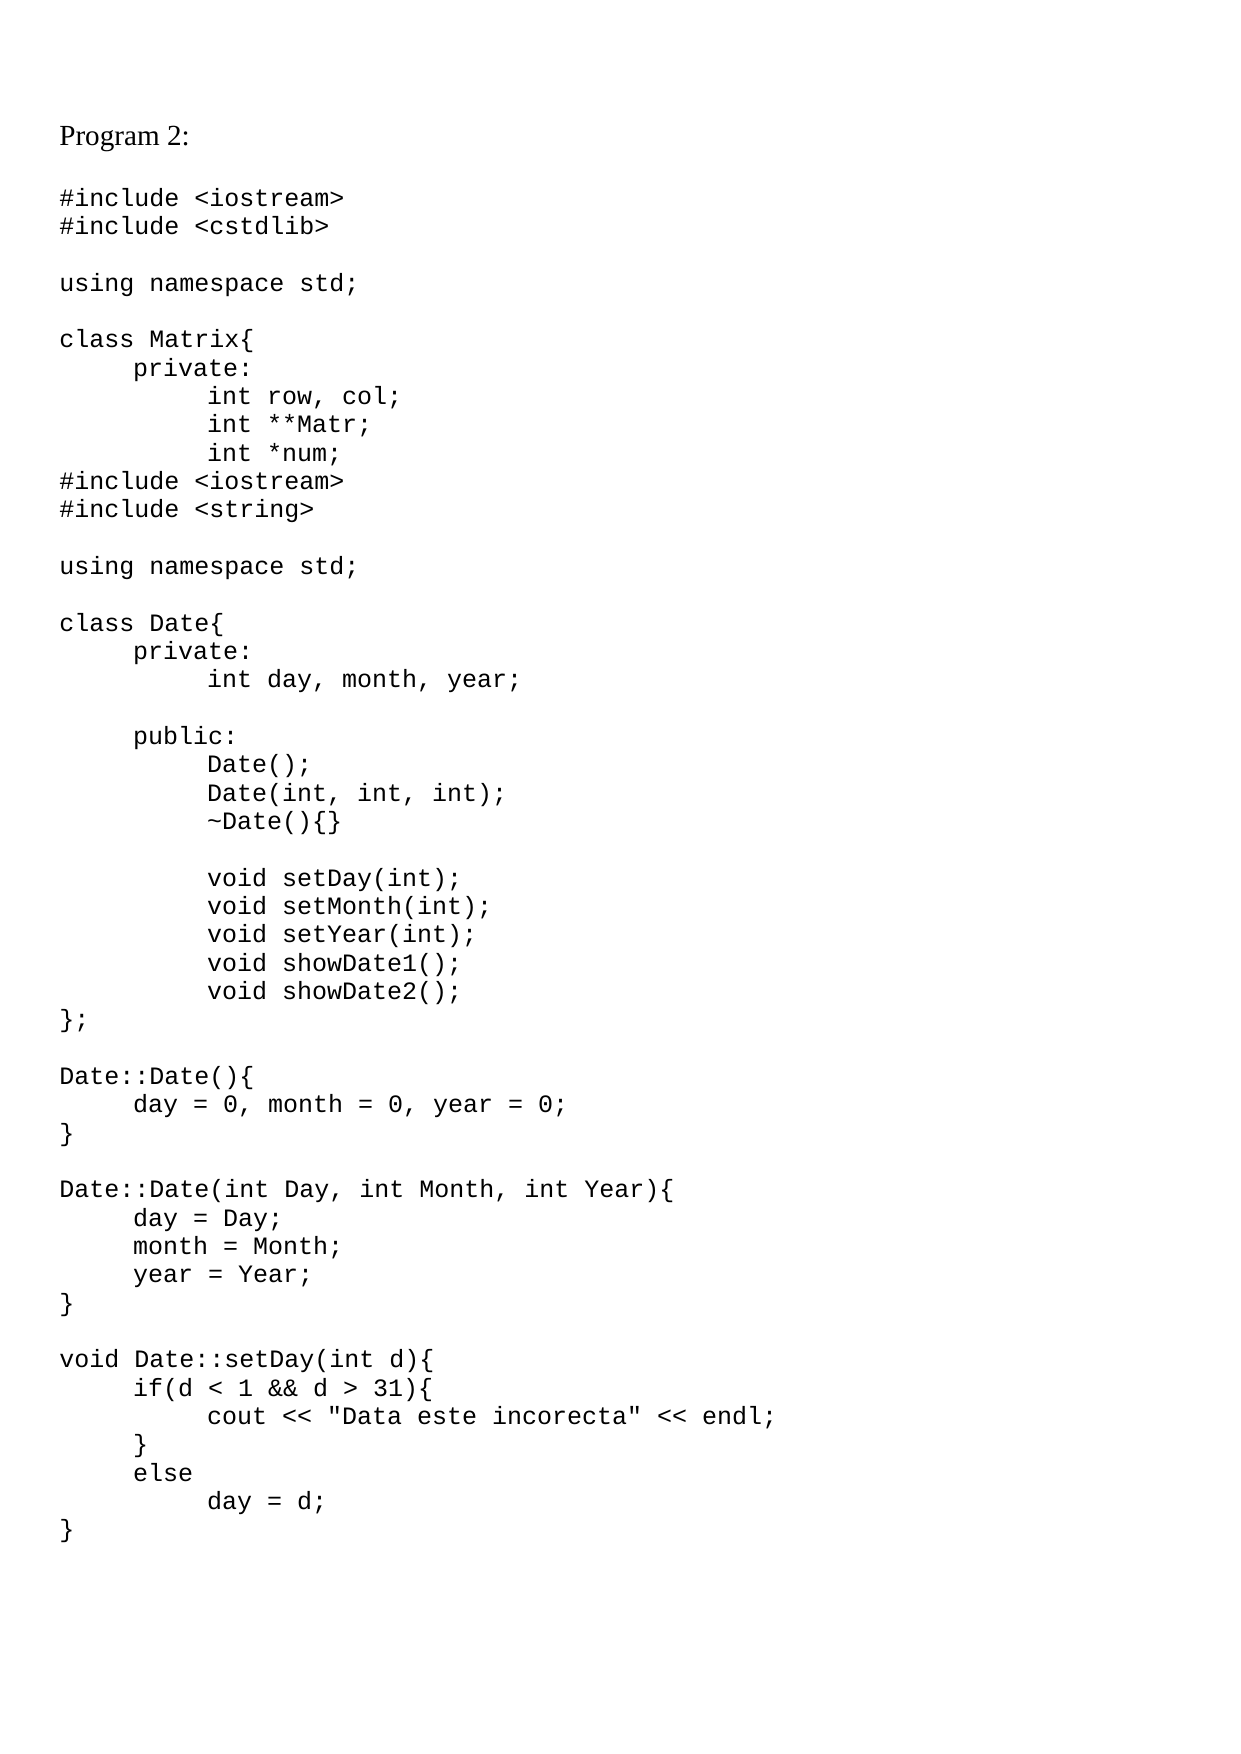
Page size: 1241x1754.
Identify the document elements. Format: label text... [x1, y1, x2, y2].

text int **Matr; [59, 412, 1122, 440]
text day = d; [59, 1488, 1122, 1517]
text private: [59, 638, 1122, 667]
text } [59, 1432, 1122, 1460]
text class Matrix{ [59, 327, 1122, 355]
text month = Month; [59, 1233, 1122, 1262]
text } [59, 1120, 1122, 1148]
text using namespace std; [59, 553, 1122, 582]
text int row, col; [59, 383, 1122, 412]
text ~Date(){} [59, 808, 1122, 837]
text day = Day; [59, 1205, 1122, 1233]
text int *num; [59, 440, 1122, 468]
text } [59, 1517, 1122, 1545]
text Date(); [59, 752, 1122, 780]
text void setYear(int); [59, 922, 1122, 950]
text else [59, 1460, 1122, 1488]
text Program 2: [59, 118, 1122, 152]
text private: [59, 355, 1122, 383]
text void setDay(int); [59, 865, 1122, 893]
text Date::Date(){ [59, 1063, 1122, 1092]
text if(d < 1 && d > 31){ [59, 1375, 1122, 1403]
text void showDate1(); [59, 950, 1122, 978]
text year = Year; [59, 1262, 1122, 1290]
text #include <string> [59, 497, 1122, 525]
text day = 0, month = 0, year = 0; [59, 1092, 1122, 1120]
text void setMonth(int); [59, 893, 1122, 922]
text void Date::setDay(int d){ [59, 1347, 1122, 1375]
text } [59, 1290, 1122, 1318]
text using namespace std; [59, 270, 1122, 298]
text #include <cstdlib> [59, 213, 1122, 242]
text public: [59, 723, 1122, 752]
text void showDate2(); [59, 978, 1122, 1007]
text cout << "Data este incorecta" << endl; [59, 1403, 1122, 1432]
text #include <iostream> [59, 185, 1122, 213]
text int day, month, year; [59, 667, 1122, 695]
text #include <iostream> [59, 468, 1122, 497]
text Date::Date(int Day, int Month, int Year){ [59, 1177, 1122, 1205]
text class Date{ [59, 610, 1122, 638]
text }; [59, 1007, 1122, 1035]
text Date(int, int, int); [59, 780, 1122, 808]
